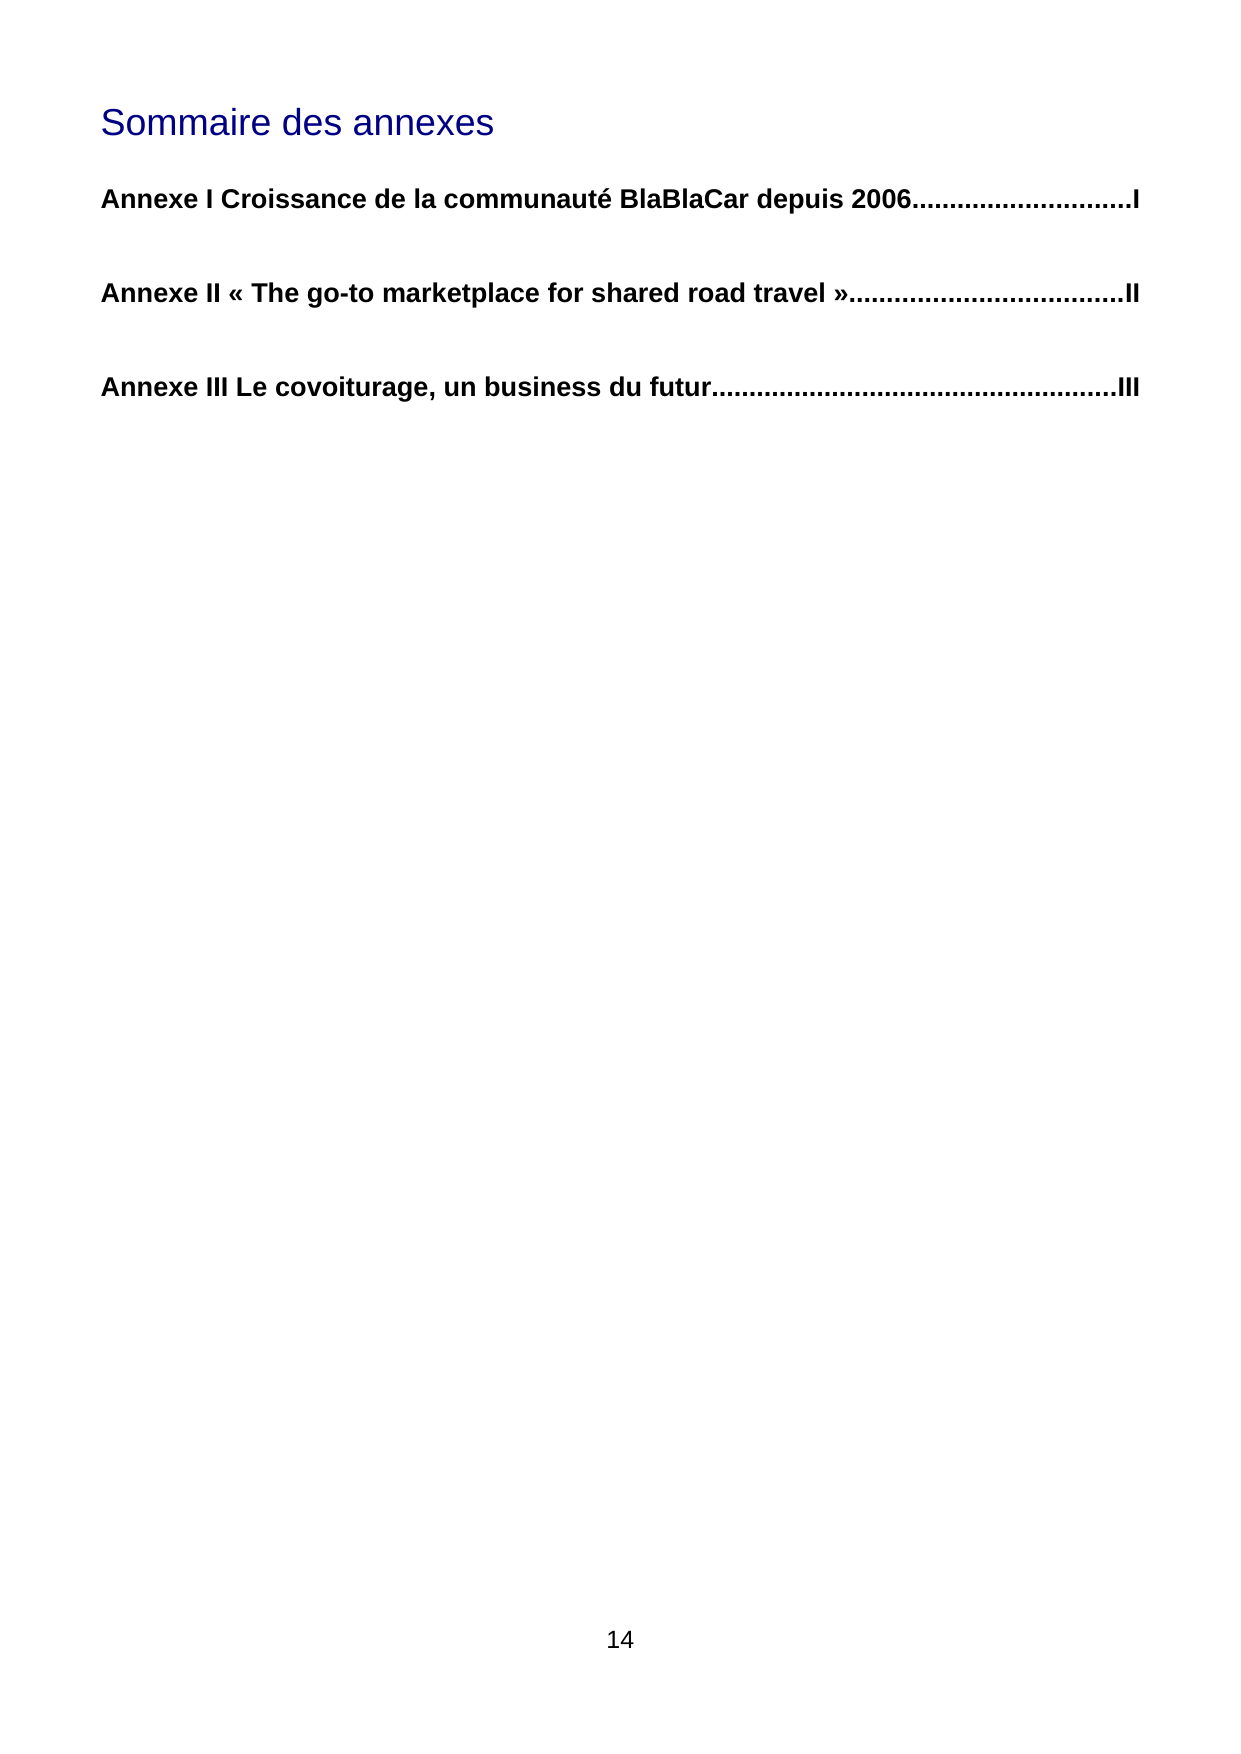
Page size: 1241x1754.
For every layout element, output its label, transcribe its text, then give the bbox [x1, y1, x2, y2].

subtitle Sommaire des annexes [100, 100, 1140, 143]
text Annexe I Croissance de la communauté BlaBlaCar depuis 2006 I [100, 183, 1140, 214]
text Annexe III Le covoiturage, un business du futur III [100, 371, 1140, 402]
text Annexe II « The go-to marketplace for shared road travel » II [100, 277, 1140, 308]
